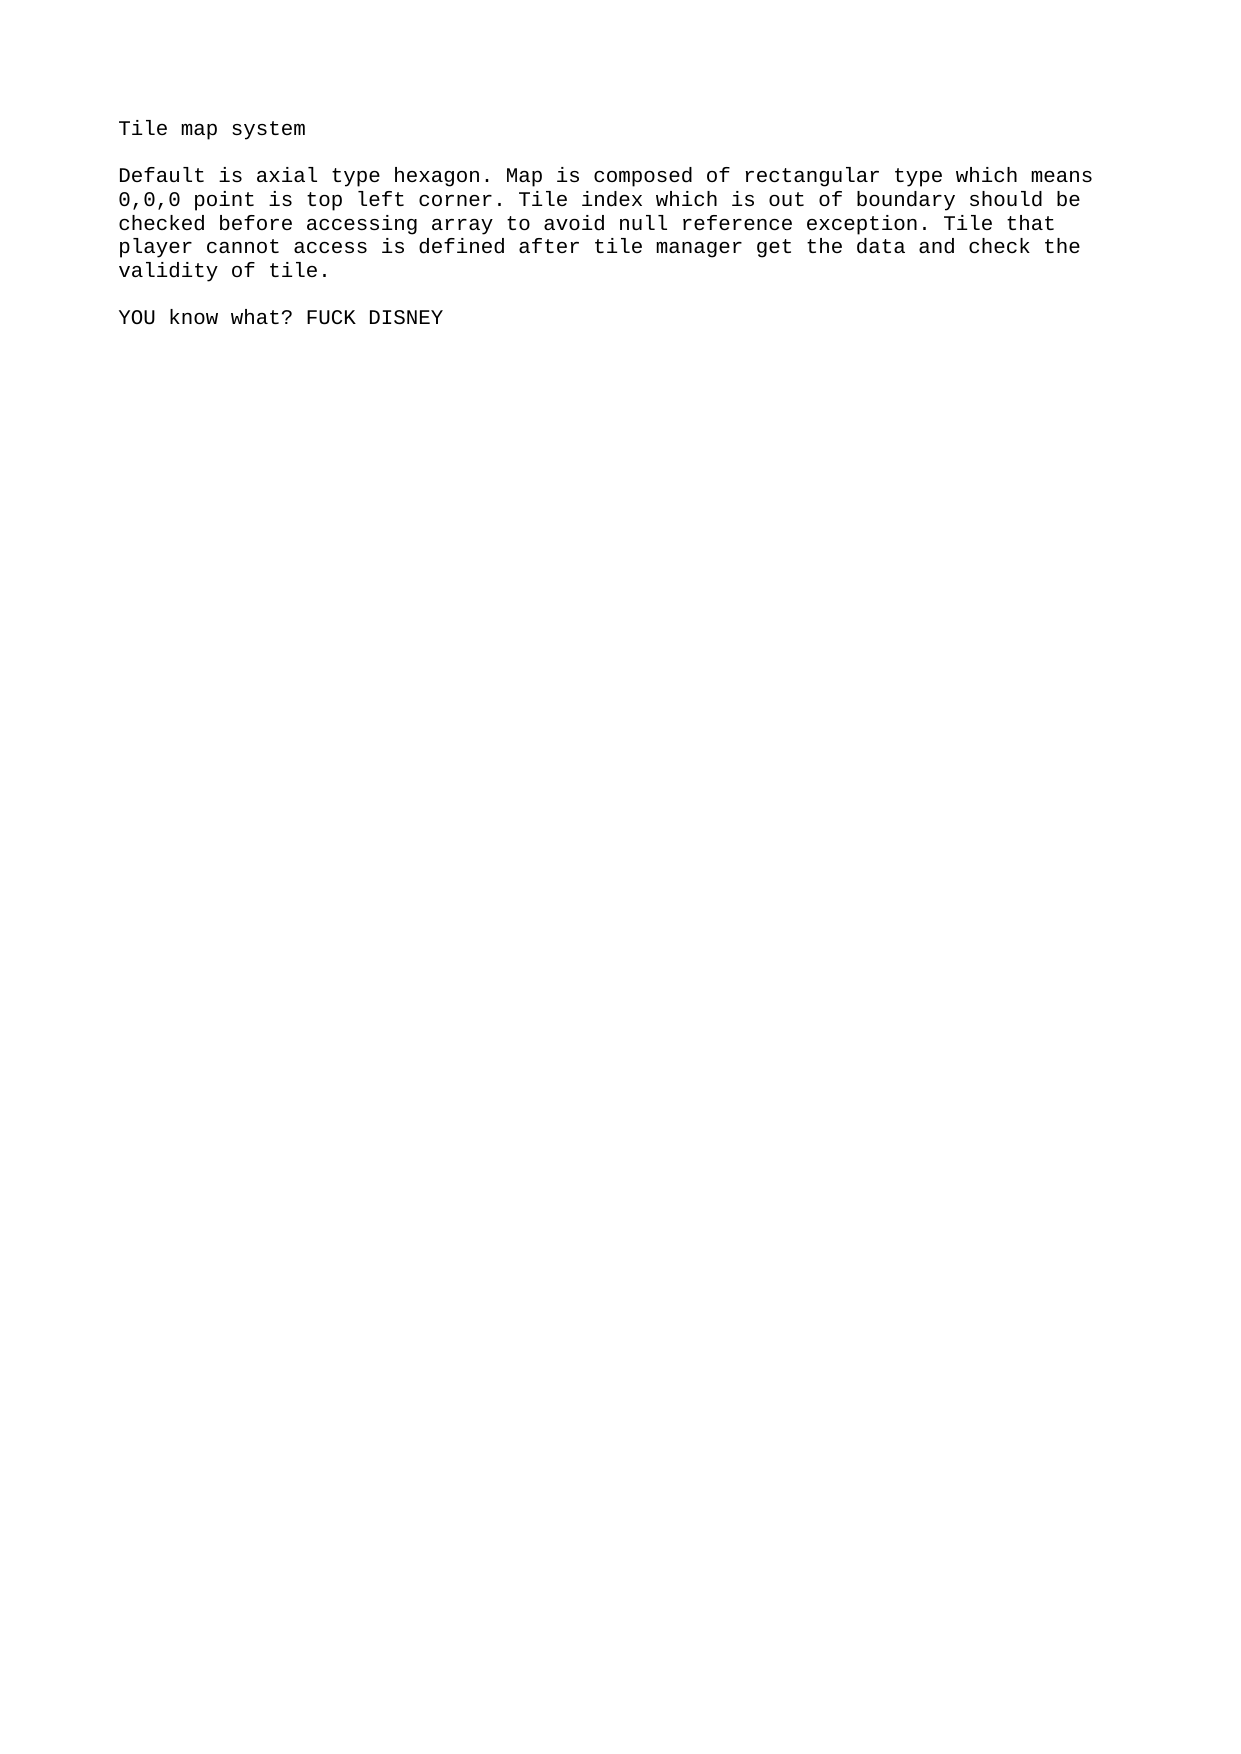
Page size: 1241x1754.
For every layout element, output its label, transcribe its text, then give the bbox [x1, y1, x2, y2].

text Default is axial type hexagon. Map is composed of rectangular type which means 0,0,0 point is top left corner. Tile index which is out of boundary should be checked before accessing array to avoid null reference exception. Tile that player cannot access is defined after tile manager get the data and check the validity of tile. [118, 165, 1122, 284]
text YOU know what? FUCK DISNEY [118, 307, 1122, 331]
text Tile map system [118, 118, 1122, 142]
